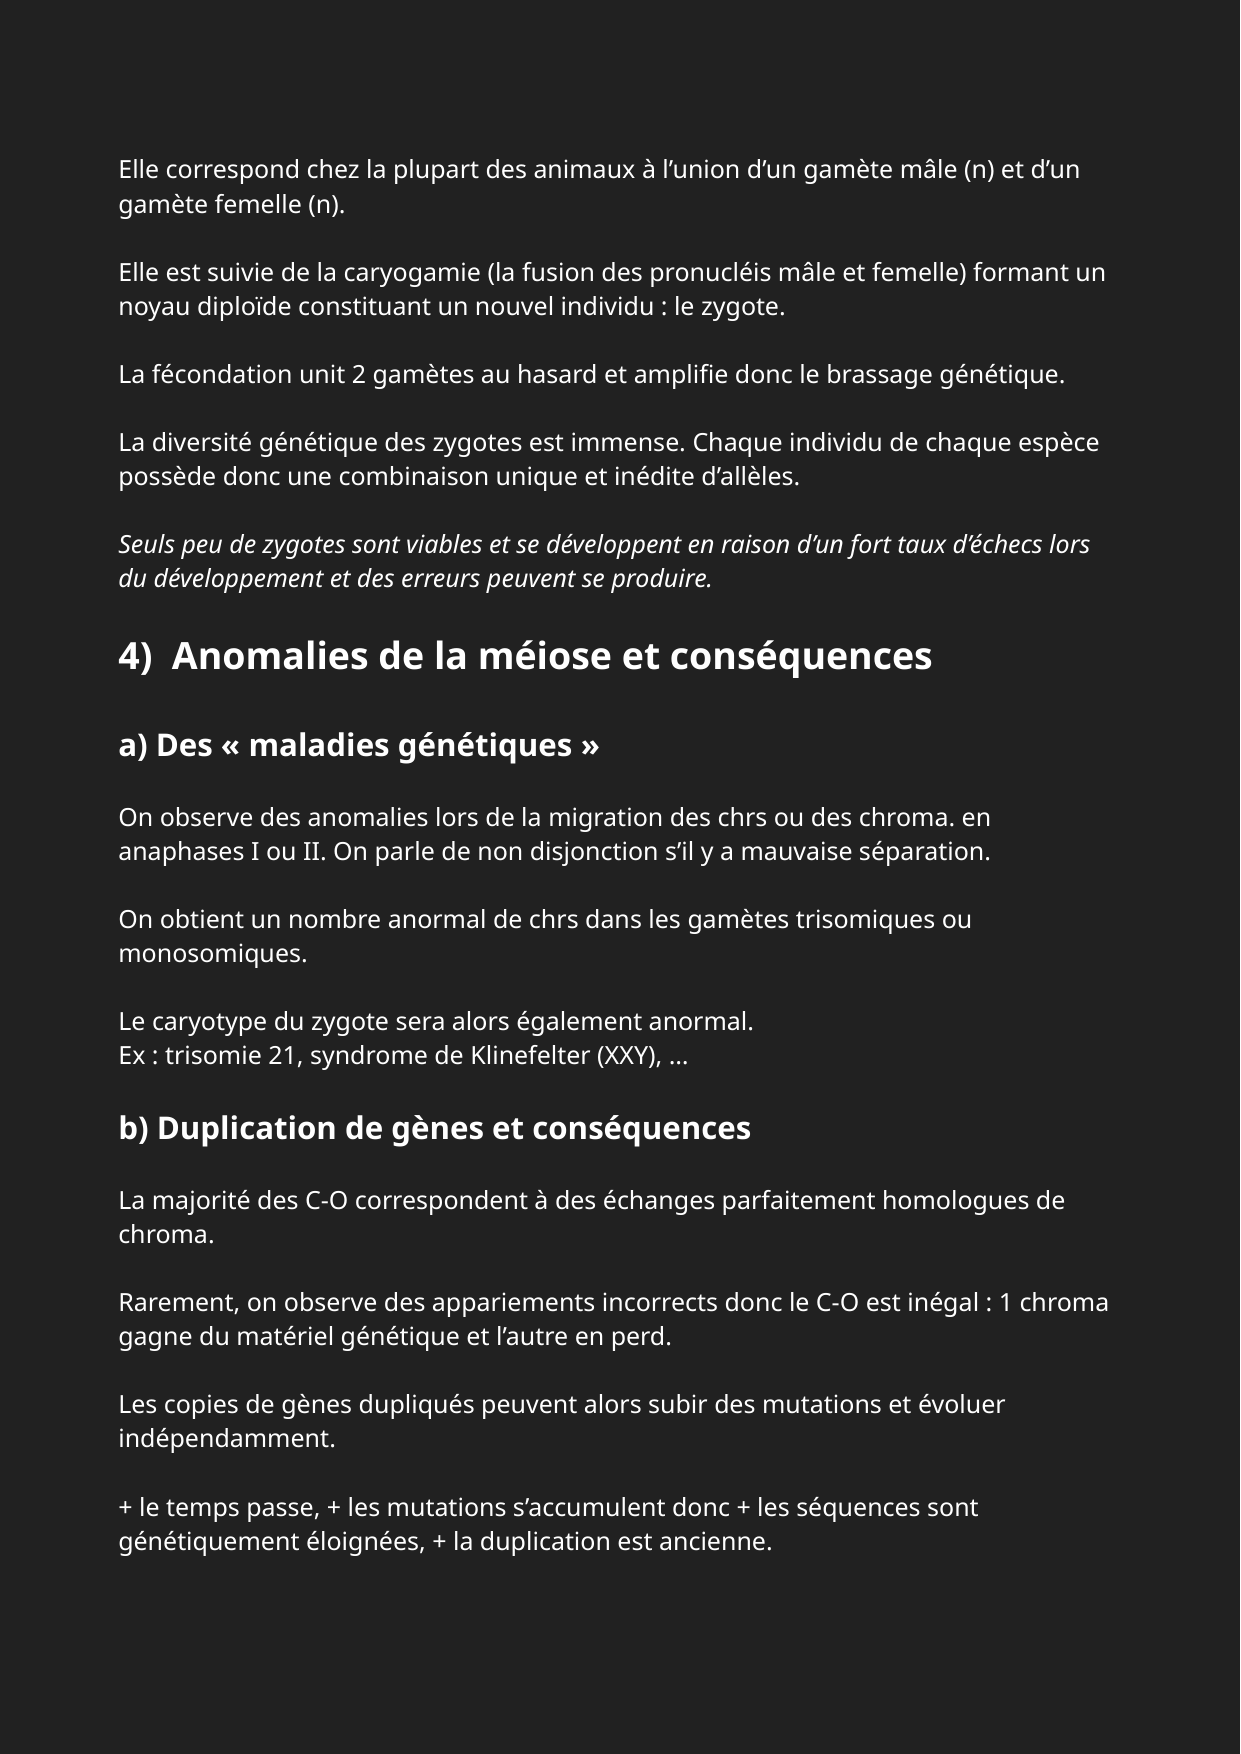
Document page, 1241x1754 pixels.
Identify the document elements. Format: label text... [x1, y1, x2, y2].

text La diversité génétique des zygotes est immense. Chaque individu de chaque espèce possède donc une combinaison unique et inédite d’allèles. [118, 425, 1122, 493]
text + le temps passe, + les mutations s’accumulent donc + les séquences sont génétiquement éloignées, + la duplication est ancienne. [118, 1489, 1122, 1557]
text 4) Anomalies de la méiose et conséquences [118, 629, 1122, 680]
text Elle est suivie de la caryogamie (la fusion des pronucléis mâle et femelle) formant un noyau diploïde constituant un nouvel individu : le zygote. [118, 254, 1122, 322]
text Les copies de gènes dupliqués peuvent alors subir des mutations et évoluer indépendamment. [118, 1387, 1122, 1455]
text b) Duplication de gènes et conséquences [118, 1106, 1122, 1148]
text La fécondation unit 2 gamètes au hasard et amplifie donc le brassage génétique. [118, 357, 1122, 391]
text La majorité des C-O correspondent à des échanges parfaitement homologues de chroma. [118, 1183, 1122, 1251]
text Rarement, on observe des appariements incorrects donc le C-O est inégal : 1 chroma gagne du matériel génétique et l’autre en perd. [118, 1285, 1122, 1353]
text a) Des « maladies génétiques » [118, 723, 1122, 765]
text On observe des anomalies lors de la migration des chrs ou des chroma. en anaphases I ou II. On parle de non disjonction s’il y a mauvaise séparation. [118, 799, 1122, 867]
text On obtient un nombre anormal de chrs dans les gamètes trisomiques ou monosomiques. [118, 902, 1122, 970]
text Seuls peu de zygotes sont viables et se développent en raison d’un fort taux d’échecs lors du développement et des erreurs peuvent se produire. [118, 527, 1122, 595]
text Le caryotype du zygote sera alors également anormal. [118, 1004, 1122, 1038]
text Ex : trisomie 21, syndrome de Klinefelter (XXY), … [118, 1038, 1122, 1072]
text Elle correspond chez la plupart des animaux à l’union d’un gamète mâle (n) et d’un gamète femelle (n). [118, 152, 1122, 220]
